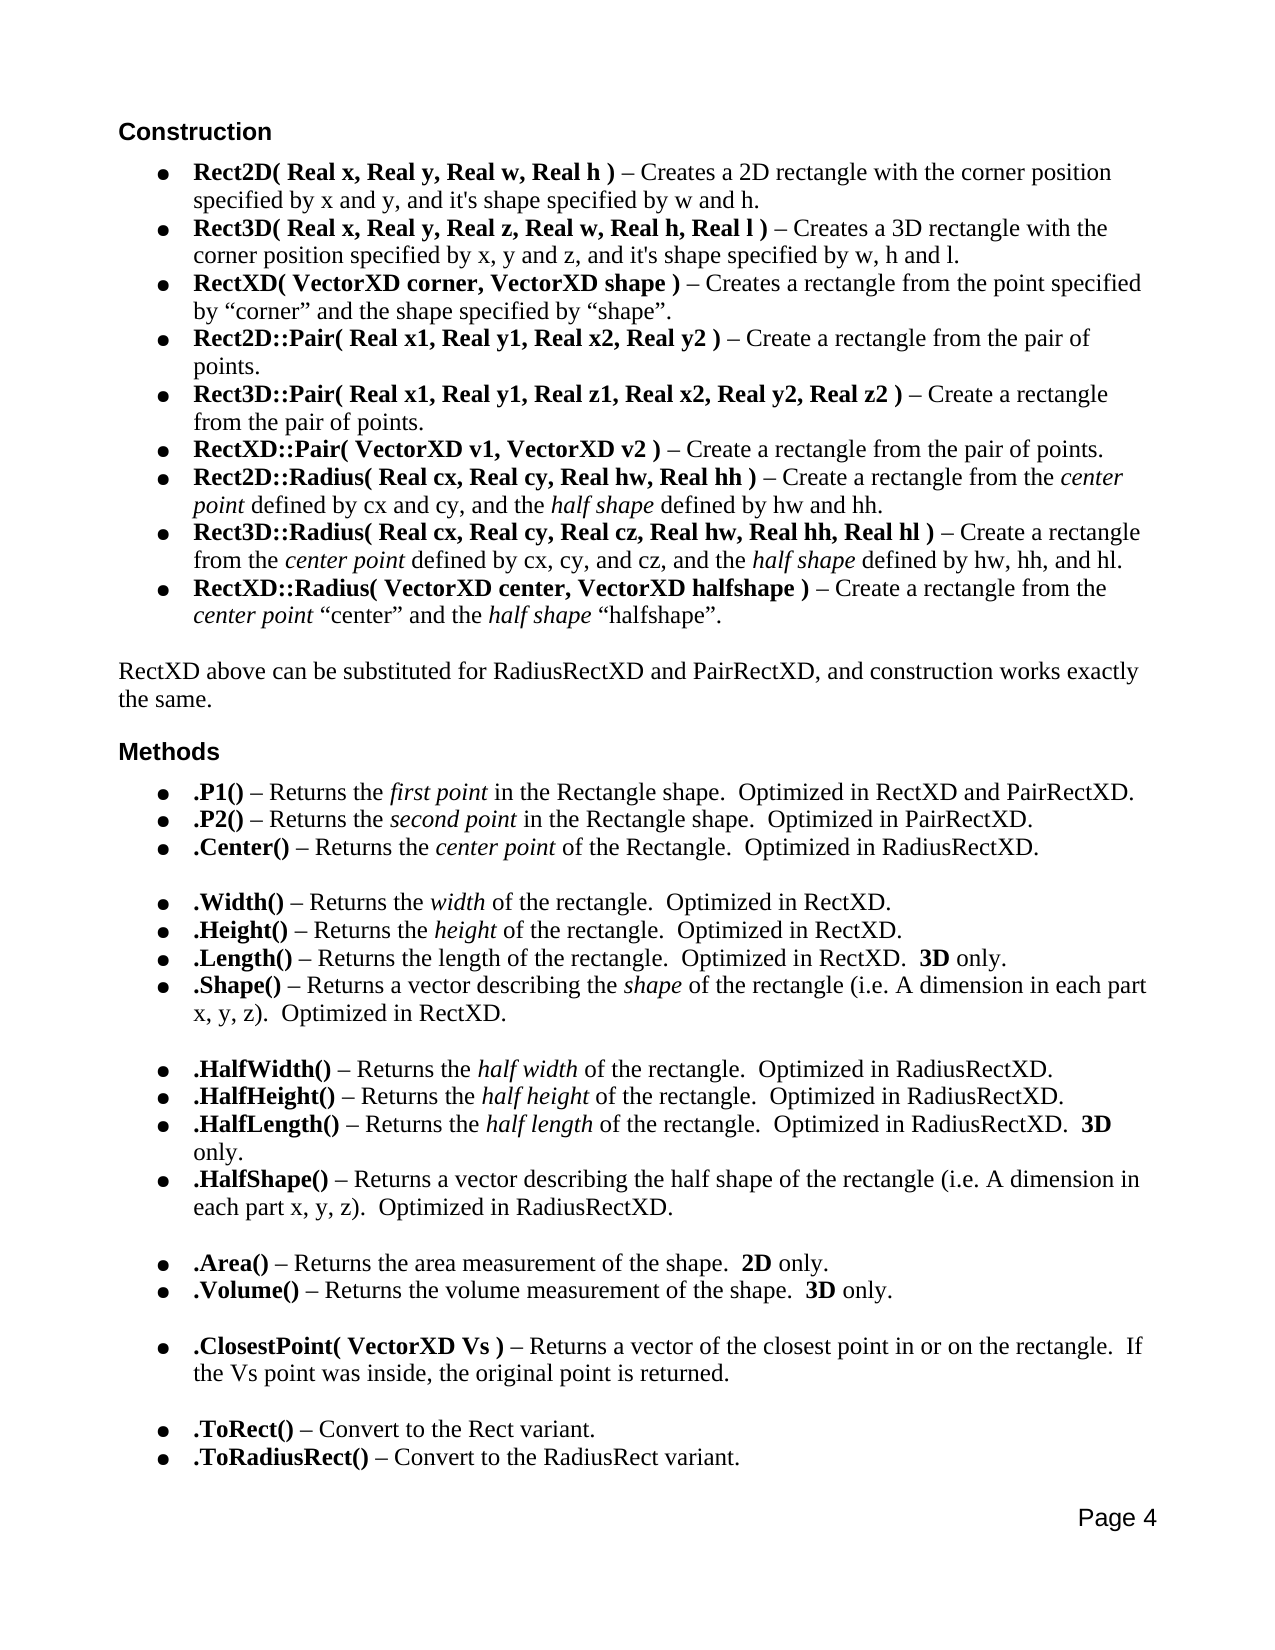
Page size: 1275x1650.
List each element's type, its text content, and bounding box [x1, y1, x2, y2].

list .HalfHeight() – Returns the half height of the rectangle. Optimized in RadiusRectXD. [156, 1082, 1157, 1110]
list .Volume() – Returns the volume measurement of the shape. 3D only. [156, 1276, 1157, 1304]
list Rect3D( Real x, Real y, Real z, Real w, Real h, Real l ) – Creates a 3D rectangle with the corner position specified by x, y and z, and it's shape specified by w, h and l. [156, 214, 1157, 269]
list RectXD::Radius( VectorXD center, VectorXD halfshape ) – Create a rectangle from the center point “center” and the half shape “halfshape”. [156, 574, 1157, 629]
list .ToRadiusRect() – Convert to the RadiusRect variant. [156, 1443, 1157, 1470]
list .Shape() – Returns a vector describing the shape of the rectangle (i.e. A dimension in each part x, y, z). Optimized in RectXD. [156, 972, 1157, 1027]
list .HalfWidth() – Returns the half width of the rectangle. Optimized in RadiusRectXD. [156, 1055, 1157, 1082]
list .HalfLength() – Returns the half length of the rectangle. Optimized in RadiusRectXD. 3D only. [156, 1110, 1157, 1166]
list Rect2D( Real x, Real y, Real w, Real h ) – Creates a 2D rectangle with the corner position specified by x and y, and it's shape specified by w and h. [156, 158, 1157, 214]
subtitle Methods [118, 737, 1157, 765]
list .P2() – Returns the second point in the Rectangle shape. Optimized in PairRectXD. [156, 805, 1157, 833]
list .P1() – Returns the first point in the Rectangle shape. Optimized in RectXD and PairRectXD. [156, 778, 1157, 805]
list Rect2D::Radius( Real cx, Real cy, Real hw, Real hh ) – Create a rectangle from the center point defined by cx and cy, and the half shape defined by hw and hh. [156, 463, 1157, 518]
list Rect3D::Pair( Real x1, Real y1, Real z1, Real x2, Real y2, Real z2 ) – Create a rectangle from the pair of points. [156, 380, 1157, 435]
list Rect2D::Pair( Real x1, Real y1, Real x2, Real y2 ) – Create a rectangle from the pair of points. [156, 324, 1157, 380]
text RectXD above can be substituted for RadiusRectXD and PairRectXD, and construction works exactly the same. [118, 657, 1157, 712]
list .ClosestPoint( VectorXD Vs ) – Returns a vector of the closest point in or on the rectangle. If the Vs point was inside, the original point is returned. [156, 1332, 1157, 1387]
list .HalfShape() – Returns a vector describing the half shape of the rectangle (i.e. A dimension in each part x, y, z). Optimized in RadiusRectXD. [156, 1166, 1157, 1221]
list Rect3D::Radius( Real cx, Real cy, Real cz, Real hw, Real hh, Real hl ) – Create a rectangle from the center point defined by cx, cy, and cz, and the half shape defined by hw, hh, and hl. [156, 518, 1157, 574]
list .Height() – Returns the height of the rectangle. Optimized in RectXD. [156, 916, 1157, 944]
list .Width() – Returns the width of the rectangle. Optimized in RectXD. [156, 888, 1157, 916]
list .Length() – Returns the length of the rectangle. Optimized in RectXD. 3D only. [156, 944, 1157, 972]
list RectXD( VectorXD corner, VectorXD shape ) – Creates a rectangle from the point specified by “corner” and the shape specified by “shape”. [156, 269, 1157, 324]
list .ToRect() – Convert to the Rect variant. [156, 1415, 1157, 1443]
list .Area() – Returns the area measurement of the shape. 2D only. [156, 1249, 1157, 1276]
list .Center() – Returns the center point of the Rectangle. Optimized in RadiusRectXD. [156, 833, 1157, 861]
subtitle Construction [118, 118, 1157, 146]
list RectXD::Pair( VectorXD v1, VectorXD v2 ) – Create a rectangle from the pair of points. [156, 435, 1157, 463]
